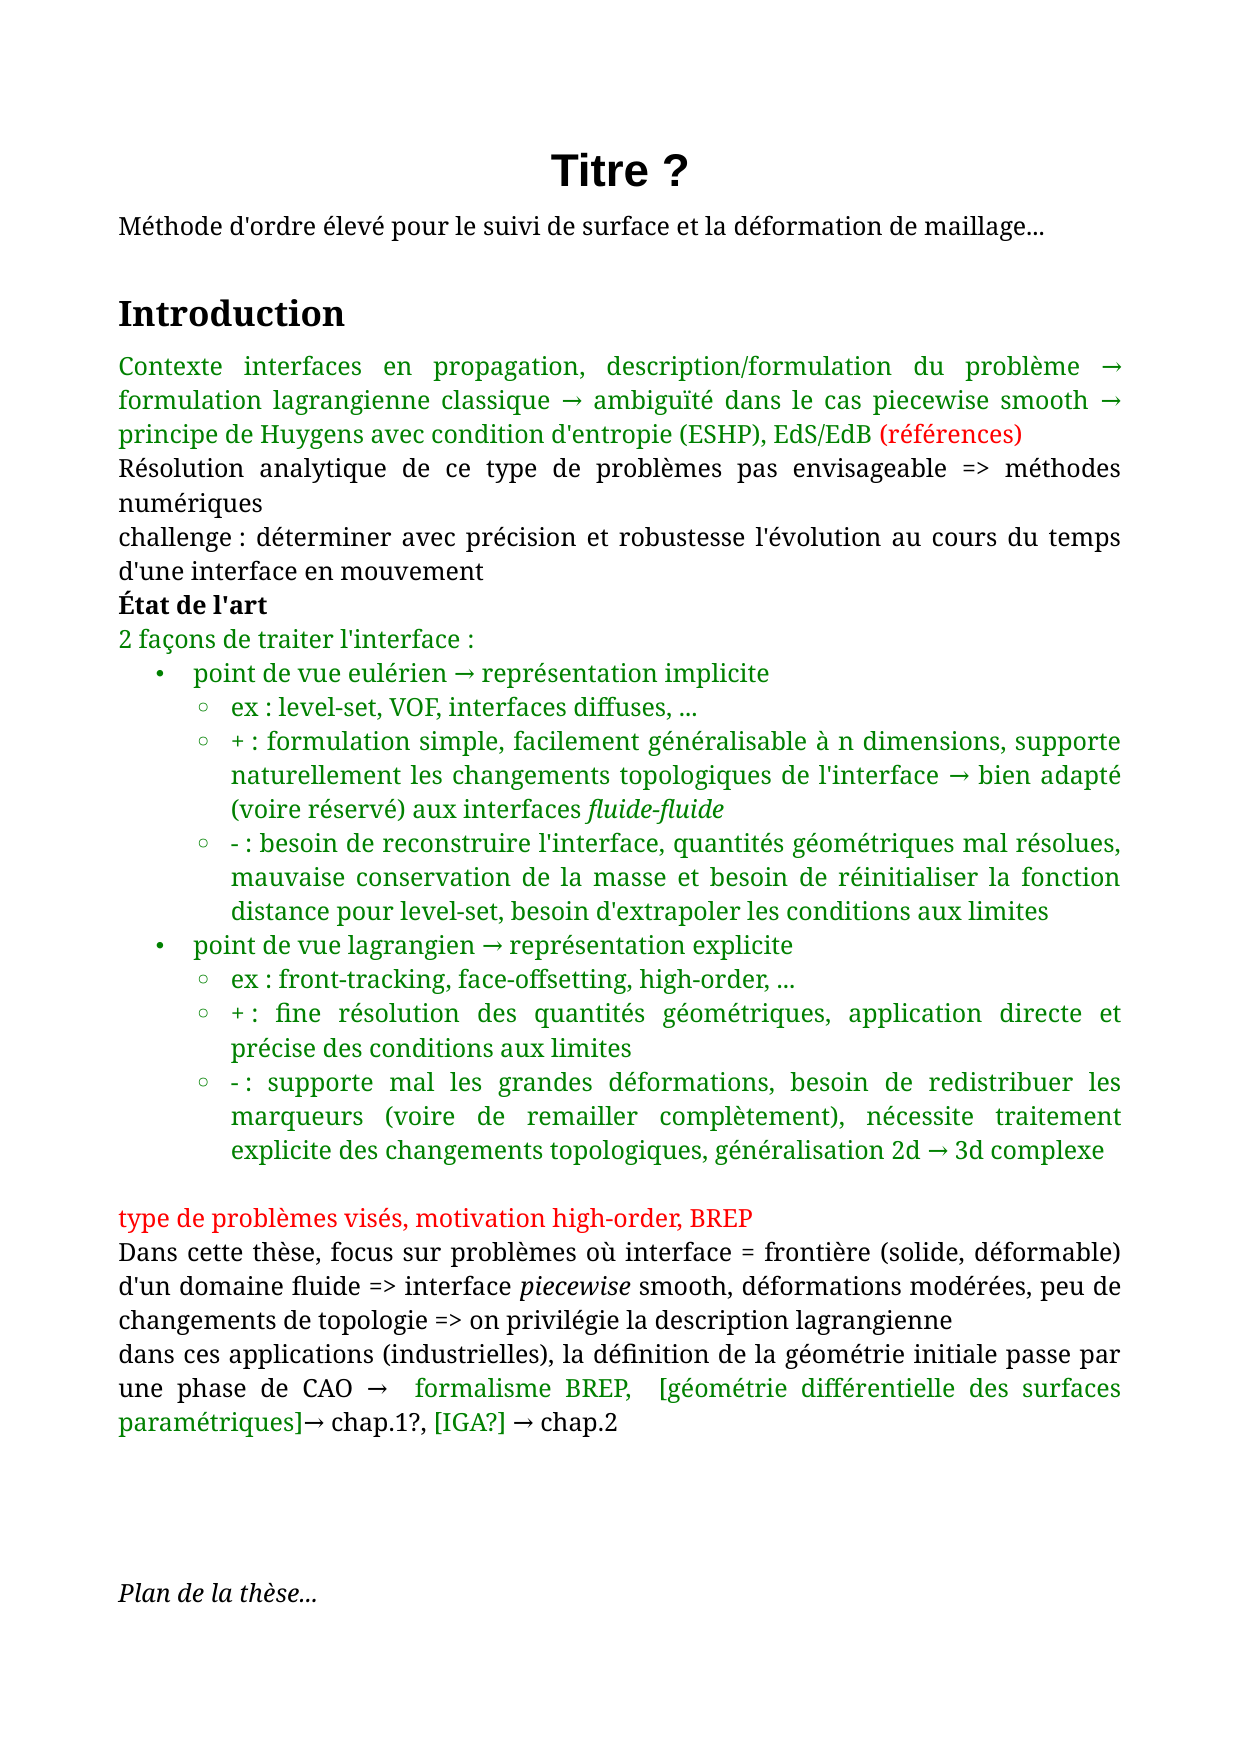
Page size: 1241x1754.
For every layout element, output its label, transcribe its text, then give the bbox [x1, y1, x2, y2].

text État de l'art [118, 587, 1122, 621]
text Méthode d'ordre élevé pour le suivi de surface et la déformation de maillage... [118, 208, 1122, 242]
text type de problèmes visés, motivation high-order, BREP [118, 1201, 1122, 1234]
list point de vue eulérien → représentation implicite [156, 656, 1122, 689]
text Contexte interfaces en propagation, description/formulation du problème → formulation lagrangienne classique → ambiguïté dans le cas piecewise smooth → principe de Huygens avec condition d'entropie (ESHP), EdS/EdB (références) [118, 349, 1122, 451]
list ex : level-set, VOF, interfaces diffuses, ... [193, 689, 1122, 724]
list - : supporte mal les grandes déformations, besoin de redistribuer les marqueurs (voire de remailler complètement), nécessite traitement explicite des changements topologiques, généralisation 2d → 3d complexe [193, 1064, 1122, 1166]
list + : formulation simple, facilement généralisable à n dimensions, supporte naturellement les changements topologiques de l'interface → bien adapté (voire réservé) aux interfaces fluide-fluide [193, 724, 1122, 826]
text Dans cette thèse, focus sur problèmes où interface = frontière (solide, déformable) d'un domaine fluide => interface piecewise smooth, déformations modérées, peu de changements de topologie => on privilégie la description lagrangienne [118, 1234, 1122, 1337]
text Plan de la thèse... [118, 1575, 1122, 1609]
text Résolution analytique de ce type de problèmes pas envisageable => méthodes numériques [118, 451, 1122, 519]
subtitle Introduction [118, 289, 1122, 336]
list ex : front-tracking, face-offsetting, high-order, ... [193, 962, 1122, 996]
text dans ces applications (industrielles), la définition de la géométrie initiale passe par une phase de CAO → formalisme BREP, [géométrie différentielle des surfaces paramétriques]→ chap.1?, [IGA?] → chap.2 [118, 1337, 1122, 1439]
list - : besoin de reconstruire l'interface, quantités géométriques mal résolues, mauvaise conservation de la masse et besoin de réinitialiser la fonction distance pour level-set, besoin d'extrapoler les conditions aux limites [193, 826, 1122, 928]
list + : fine résolution des quantités géométriques, application directe et précise des conditions aux limites [193, 996, 1122, 1064]
title Titre ? [118, 143, 1122, 196]
text 2 façons de traiter l'interface : [118, 621, 1122, 656]
list point de vue lagrangien → représentation explicite [156, 928, 1122, 962]
text challenge : déterminer avec précision et robustesse l'évolution au cours du temps d'une interface en mouvement [118, 519, 1122, 587]
